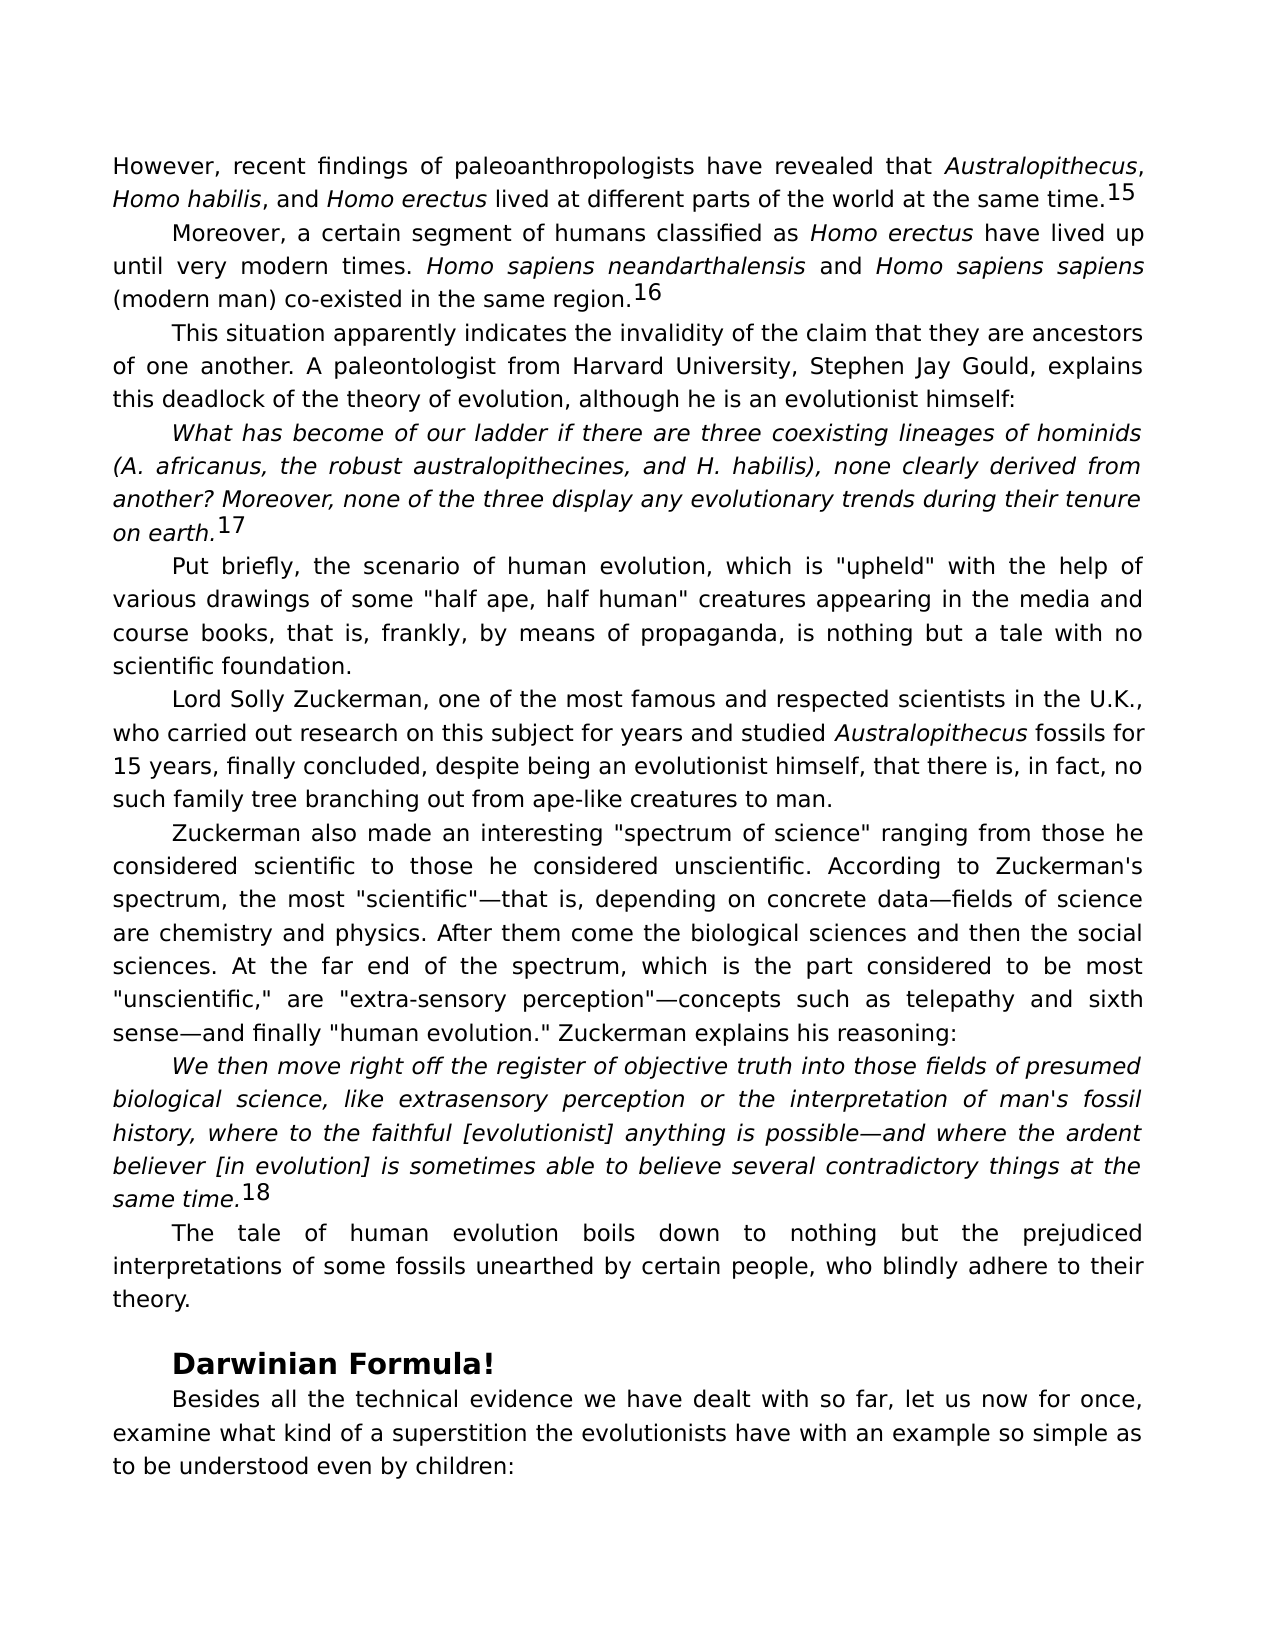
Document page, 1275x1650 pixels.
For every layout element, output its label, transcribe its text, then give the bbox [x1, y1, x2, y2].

text This situation apparently indicates the invalidity of the claim that they are ancestors of one another. A paleontologist from Harvard University, Stephen Jay Gould, explains this deadlock of the theory of evolution, although he is an evolutionist himself: [112, 314, 1145, 414]
text Darwinian Formula! [112, 1348, 1145, 1381]
text Besides all the technical evidence we have dealt with so far, let us now for once, examine what kind of a superstition the evolutionists have with an example so simple as to be understood even by children: [112, 1381, 1145, 1481]
text Moreover, a certain segment of humans classified as Homo erectus have lived up until very modern times. Homo sapiens neandarthalensis and Homo sapiens sapiens (modern man) co-existed in the same region.16 [112, 214, 1145, 314]
text Zuckerman also made an interesting "spectrum of science" ranging from those he considered scientific to those he considered unscientific. According to Zuckerman's spectrum, the most "scientific"—that is, depending on concrete data—fields of science are chemistry and physics. After them come the biological sciences and then the social sciences. At the far end of the spectrum, which is the part considered to be most "unscientific," are "extra-sensory perception"—concepts such as telepathy and sixth sense—and finally "human evolution." Zuckerman explains his reasoning: [112, 814, 1145, 1048]
text What has become of our ladder if there are three coexisting lineages of hominids (A. africanus, the robust australopithecines, and H. habilis), none clearly derived from another? Moreover, none of the three display any evolutionary trends during their tenure on earth.17 [112, 414, 1145, 548]
text We then move right off the register of objective truth into those fields of presumed biological science, like extrasensory perception or the interpretation of man's fossil history, where to the faithful [evolutionist] anything is possible—and where the ardent believer [in evolution] is sometimes able to believe several contradictory things at the same time.18 [112, 1048, 1145, 1214]
text Lord Solly Zuckerman, one of the most famous and respected scientists in the U.K., who carried out research on this subject for years and studied Australopithecus fossils for 15 years, finally concluded, despite being an evolutionist himself, that there is, in fact, no such family tree branching out from ape-like creatures to man. [112, 681, 1145, 814]
text However, recent findings of paleoanthropologists have revealed that Australopithecus, Homo habilis, and Homo erectus lived at different parts of the world at the same time.15 [112, 148, 1145, 214]
text The tale of human evolution boils down to nothing but the prejudiced interpretations of some fossils unearthed by certain people, who blindly adhere to their theory. [112, 1214, 1145, 1314]
text Put briefly, the scenario of human evolution, which is "upheld" with the help of various drawings of some "half ape, half human" creatures appearing in the media and course books, that is, frankly, by means of propaganda, is nothing but a tale with no scientific foundation. [112, 548, 1145, 681]
